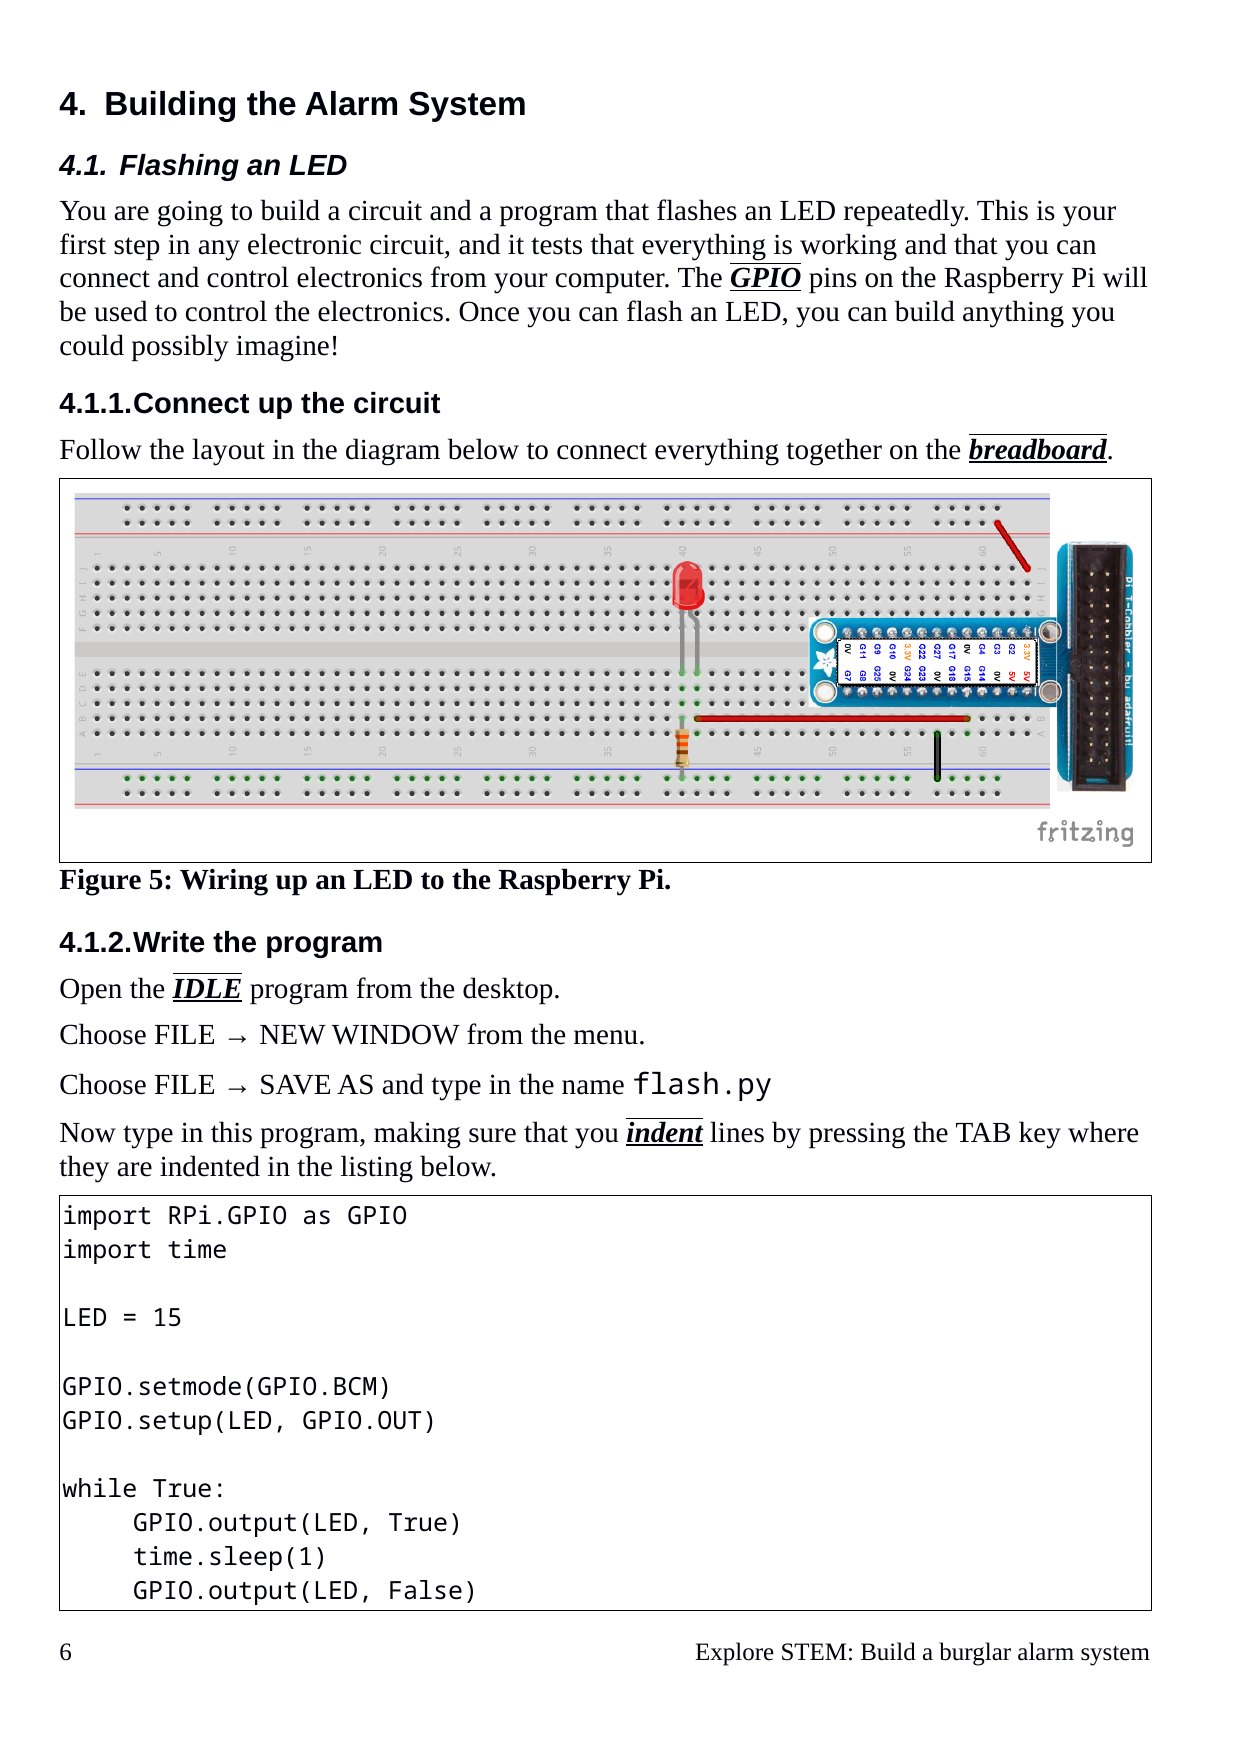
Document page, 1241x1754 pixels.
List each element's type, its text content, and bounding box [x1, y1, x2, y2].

text LED = 15 [60, 1297, 1151, 1334]
text GPIO.output(LED, False) [60, 1569, 1151, 1610]
text import time [60, 1229, 1151, 1266]
subtitle Building the Alarm System [59, 84, 1152, 122]
text You are going to build a circuit and a program that flashes an LED repeatedly. This is your first step in any electronic circuit, and it tests that everything is working and that you can connect and control electronics from your computer. The GPIO pins on the Raspberry Pi will be used to control the electronics. Once you can flash an LED, you can build anything you could possibly imagine! [59, 193, 1152, 361]
text GPIO.output(LED, True) [60, 1501, 1151, 1536]
subtitle Write the program [59, 925, 1152, 958]
picture [74, 493, 1133, 847]
text GPIO.setmode(GPIO.BCM) [60, 1365, 1151, 1399]
text Open the IDLE program from the desktop. [59, 971, 1152, 1004]
text Choose FILE → NEW WINDOW from the menu. [59, 1017, 1152, 1051]
text Follow the layout in the diagram below to connect everything together on the breadboard. [59, 432, 1152, 466]
text Choose FILE → SAVE AS and type in the name flash.py [59, 1063, 1152, 1103]
text Figure 5: Wiring up an LED to the Raspberry Pi. [59, 863, 1152, 896]
text GPIO.setup(LED, GPIO.OUT) [60, 1399, 1151, 1436]
subtitle Flashing an LED [59, 147, 1152, 181]
text time.sleep(1) [60, 1536, 1151, 1569]
subtitle Connect up the circuit [59, 386, 1152, 420]
text import RPi.GPIO as GPIO [60, 1196, 1151, 1229]
text while True: [60, 1467, 1151, 1501]
text Now type in this program, making sure that you indent lines by pressing the TAB key where they are indented in the listing below. [59, 1115, 1152, 1182]
